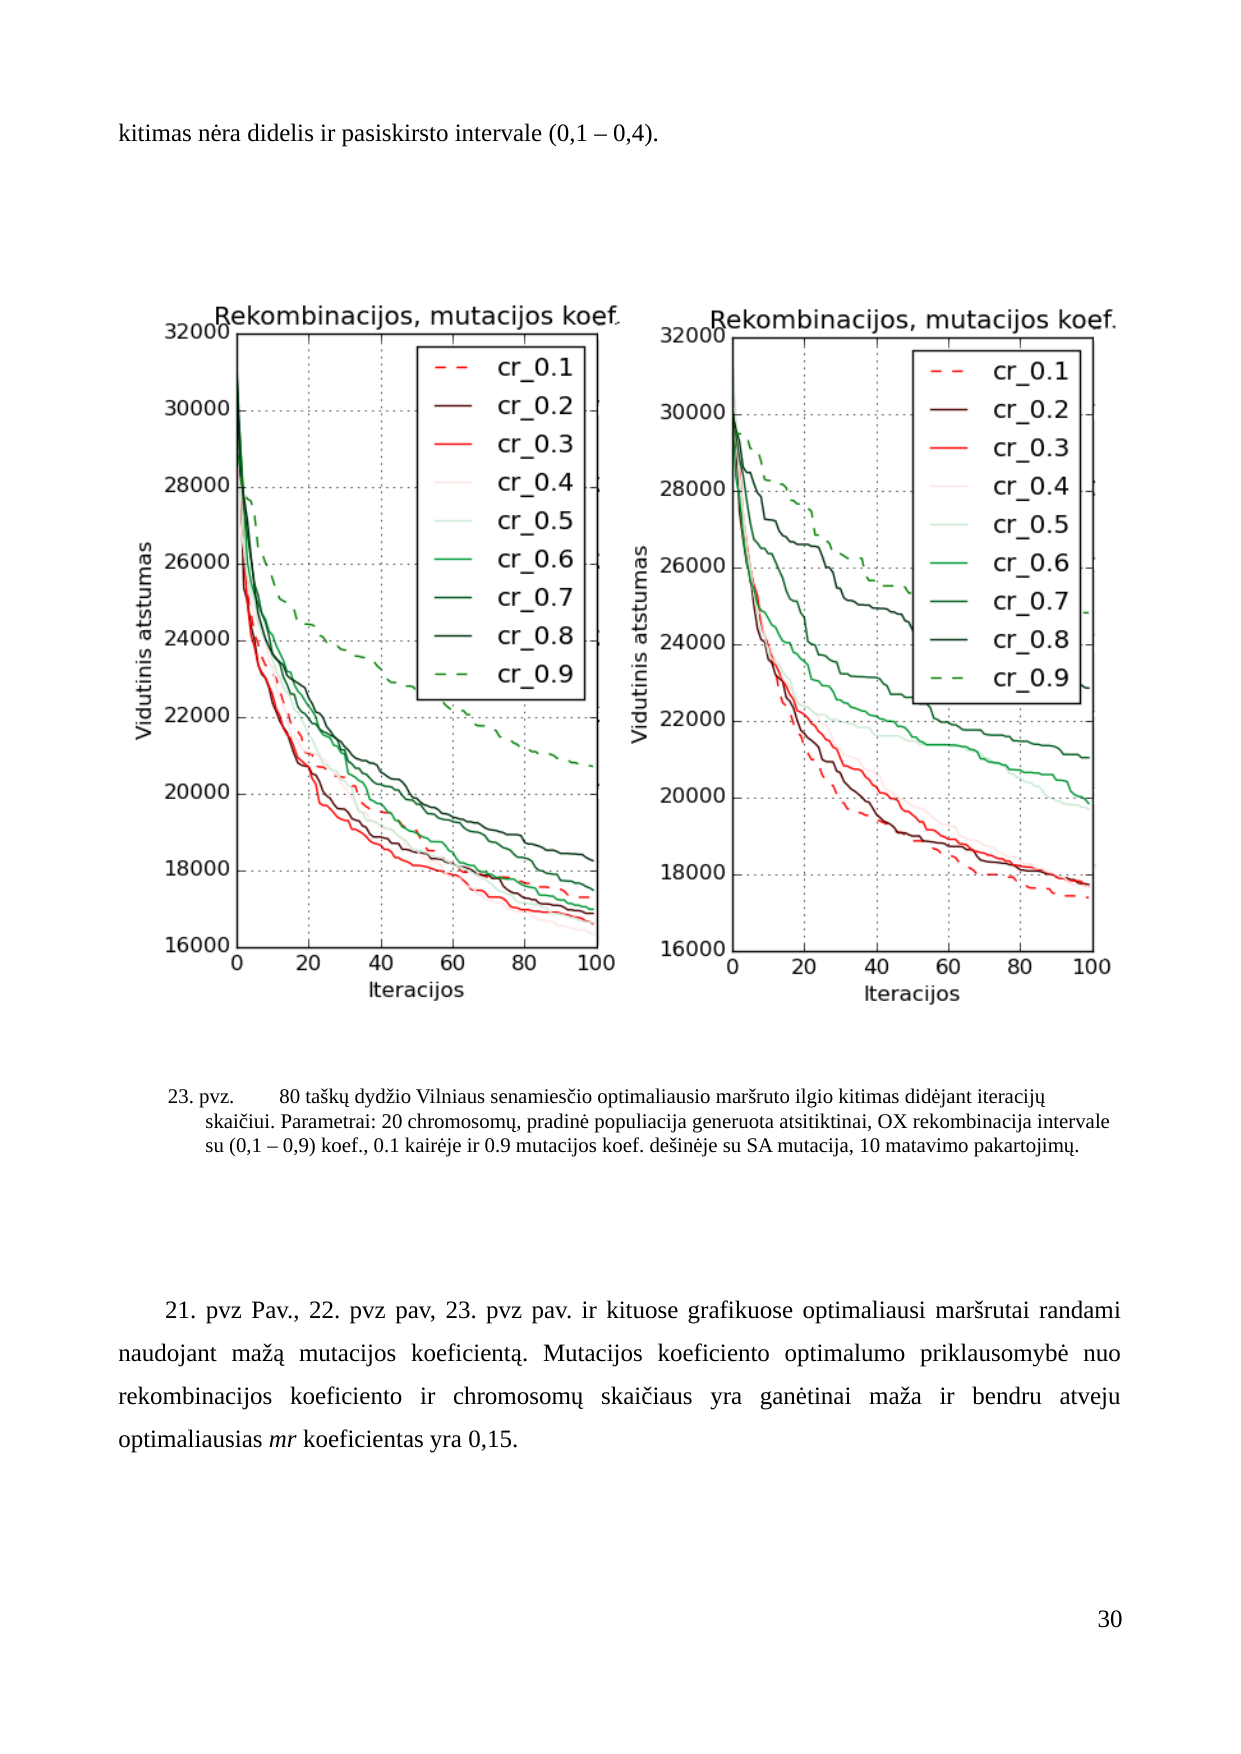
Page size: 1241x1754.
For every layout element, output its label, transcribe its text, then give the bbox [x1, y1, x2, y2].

table_header [118, 1024, 1122, 1066]
text 21 Pav., 22 pav, 23 pav. ir kituose grafikuose optimaliausi maršrutai randami naudojant mažą mutacijos koeficientą. Mutacijos koeficiento optimalumo priklausomybė nuo rekombinacijos koeficiento ir chromosomų skaičiaus yra ganėtinai maža ir bendru atveju optimaliausias mr koeficientas yra 0,15. [118, 1295, 1122, 1453]
text kitimas nėra didelis ir pasiskirsto intervale (0,1 – 0,4). [118, 118, 1122, 147]
picture [109, 258, 1131, 1024]
table_header [118, 252, 1122, 258]
table_cell 80 taškų dydžio Vilniaus senamiesčio optimaliausio maršruto ilgio kitimas didėjant iteracijų skaičiui. Parametrai: 20 chromosomų, pradinė populiacija generuota atsitiktinai, OX rekombinacija intervale su (0,1 – 0,9) koef., 0.1 kairėje ir 0.9 mutacijos koef. dešinėje su SA mutacija, 10 matavimo pakartojimų. [118, 1066, 1122, 1175]
